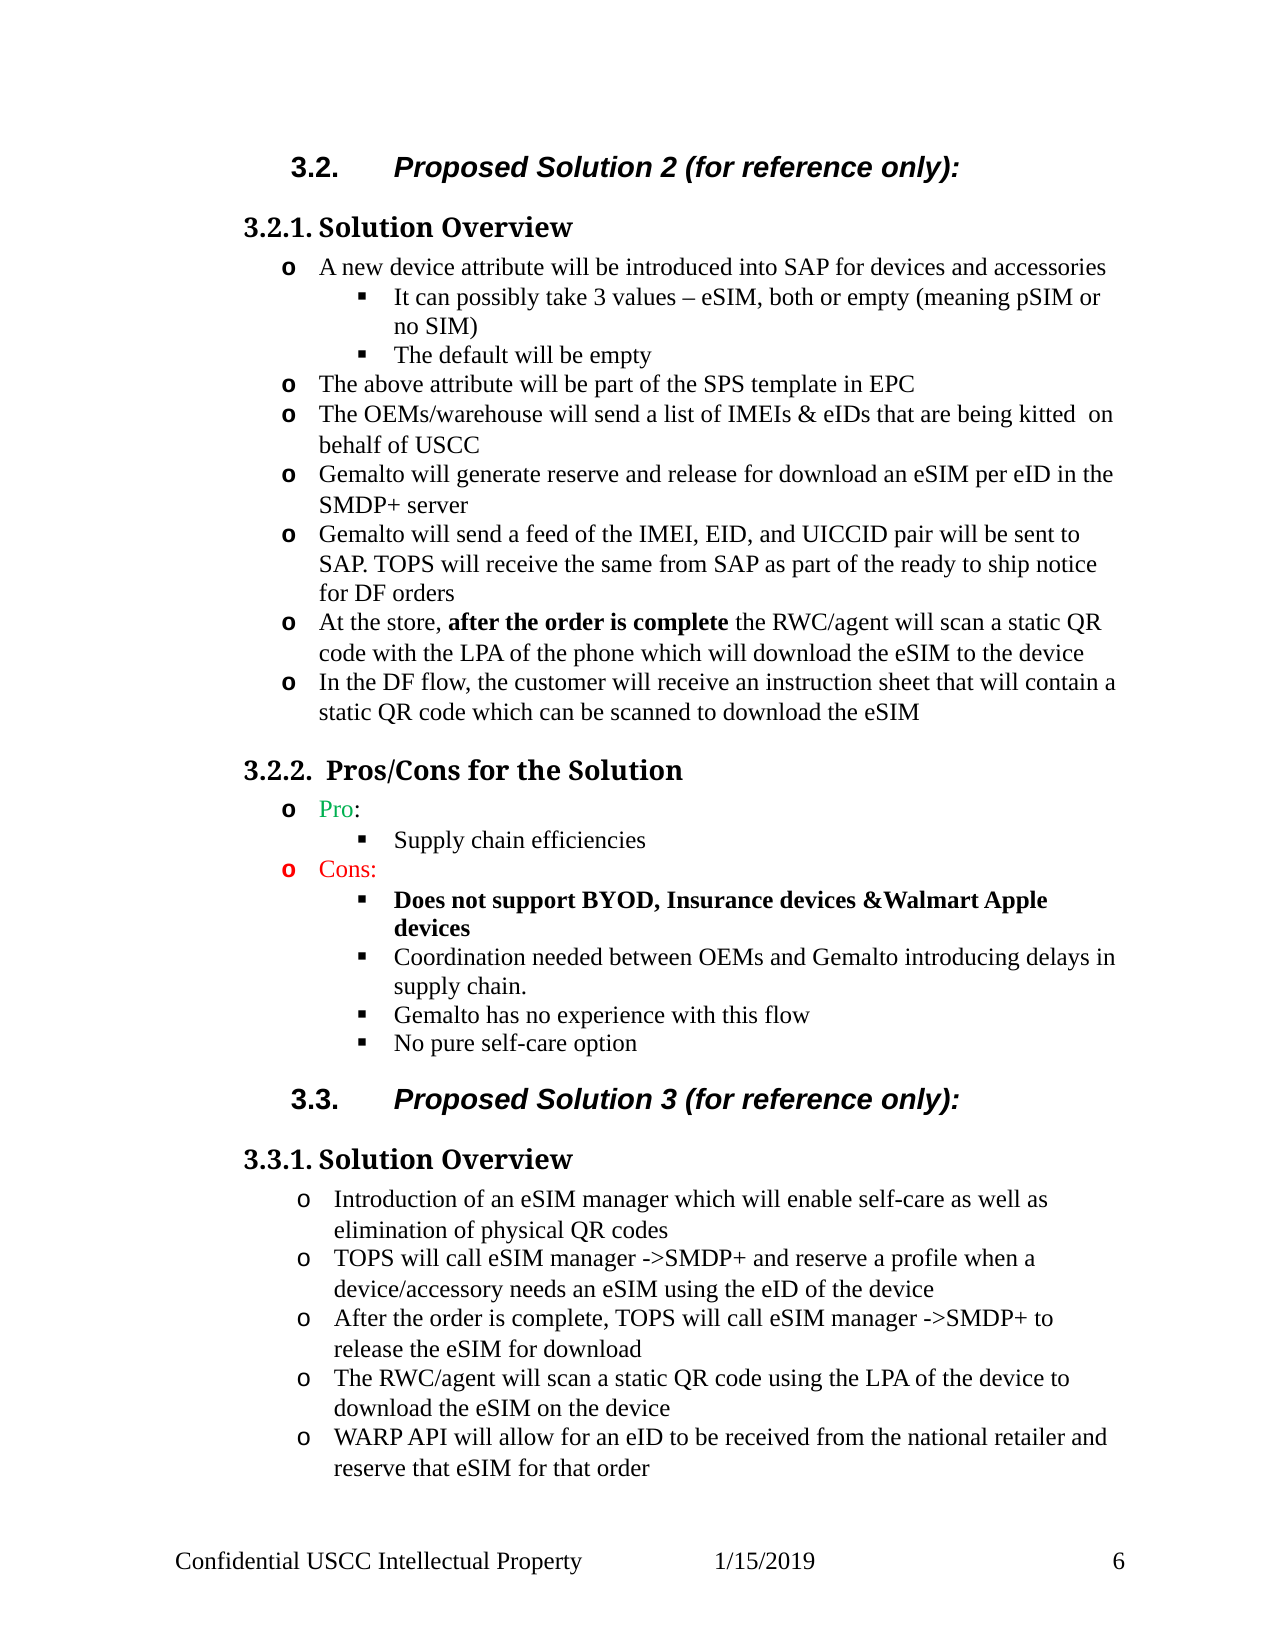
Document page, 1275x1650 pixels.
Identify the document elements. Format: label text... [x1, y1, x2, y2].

list No pure self-care option [356, 1028, 1125, 1057]
list Does not support BYOD, Insurance devices &Walmart Apple devices [356, 885, 1125, 942]
subtitle Solution Overview [244, 1141, 1125, 1178]
list Cons: [281, 854, 1125, 885]
list Introduction of an eSIM manager which will enable self-care as well as elimination of physical QR codes [296, 1184, 1125, 1243]
list The above attribute will be part of the SPS template in EPC [281, 369, 1125, 399]
subtitle Proposed Solution 2 (for reference only): [291, 150, 1125, 183]
list A new device attribute will be introduced into SAP for devices and accessories [281, 252, 1125, 282]
subtitle Proposed Solution 3 (for reference only): [291, 1082, 1125, 1116]
subtitle Pros/Cons for the Solution [244, 751, 1125, 788]
list Gemalto will generate reserve and release for download an eSIM per eID in the SMDP+ server [281, 459, 1125, 519]
list Coordination needed between OEMs and Gemalto introducing delays in supply chain. [356, 942, 1125, 1000]
list Supply chain efficiencies [356, 825, 1125, 854]
list The RWC/agent will scan a static QR code using the LPA of the device to download the eSIM on the device [296, 1363, 1125, 1422]
list At the store, after the order is complete the RWC/agent will scan a static QR code with the LPA of the phone which will download the eSIM to the device [281, 607, 1125, 667]
list The OEMs/warehouse will send a list of IMEIs & eIDs that are being kitted on behalf of USCC [281, 399, 1125, 459]
list The default will be empty [356, 340, 1125, 369]
list After the order is complete, TOPS will call eSIM manager ->SMDP+ to release the eSIM for download [296, 1303, 1125, 1363]
list In the DF flow, the customer will receive an instruction sheet that will contain a static QR code which can be scanned to download the eSIM [281, 667, 1125, 726]
list Pro: [281, 794, 1125, 825]
subtitle Solution Overview [244, 208, 1125, 245]
list Gemalto will send a feed of the IMEI, EID, and UICCID pair will be sent to SAP. TOPS will receive the same from SAP as part of the ready to ship notice for DF orders [281, 519, 1125, 607]
list It can possibly take 3 values – eSIM, both or empty (meaning pSIM or no SIM) [356, 282, 1125, 340]
list WARP API will allow for an eID to be received from the national retailer and reserve that eSIM for that order [296, 1422, 1125, 1482]
list Gemalto has no experience with this flow [356, 1000, 1125, 1028]
list TOPS will call eSIM manager ->SMDP+ and reserve a profile when a device/accessory needs an eSIM using the eID of the device [296, 1243, 1125, 1303]
